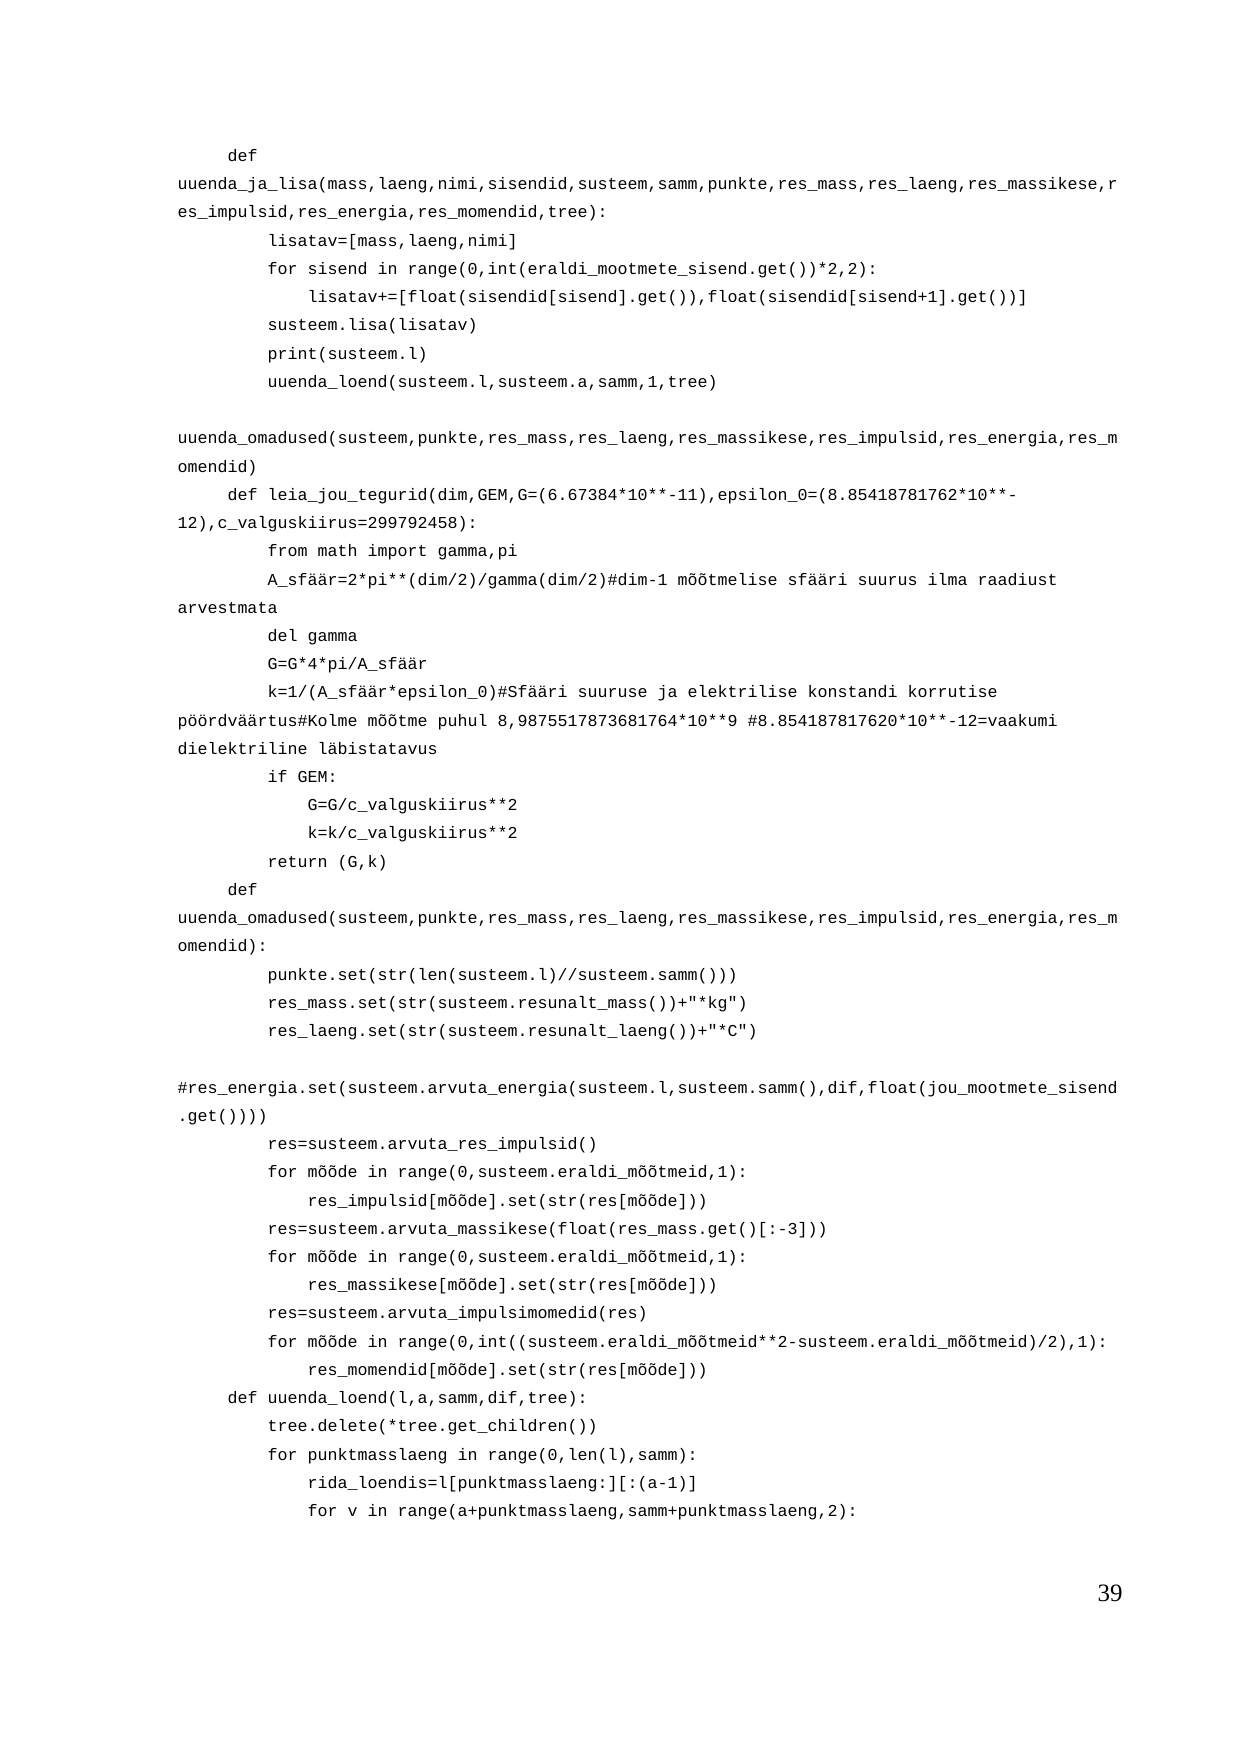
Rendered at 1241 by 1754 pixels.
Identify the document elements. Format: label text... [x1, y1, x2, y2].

text def leia_jou_tegurid(dim,GEM,G=(6.67384*10**-11),epsilon_0=(8.85418781762*10**-12),c_valguskiirus=299792458): [177, 486, 1122, 533]
text res_momendid[mõõde].set(str(res[mõõde])) [177, 1361, 1122, 1380]
text for mõõde in range(0,susteem.eraldi_mõõtmeid,1): [177, 1164, 1122, 1183]
text if GEM: [177, 769, 1122, 787]
text lisatav+=[float(sisendid[sisend].get()),float(sisendid[sisend+1].get())] [177, 289, 1122, 308]
text print(susteem.l) [177, 345, 1122, 364]
text res_laeng.set(str(susteem.resunalt_laeng())+"*C") [177, 1023, 1122, 1042]
text for mõõde in range(0,int((susteem.eraldi_mõõtmeid**2-susteem.eraldi_mõõtmeid)/2),1): [177, 1333, 1122, 1352]
text res_impulsid[mõõde].set(str(res[mõõde])) [177, 1192, 1122, 1211]
text for sisend in range(0,int(eraldi_mootmete_sisend.get())*2,2): [177, 261, 1122, 279]
text def uuenda_loend(l,a,samm,dif,tree): [177, 1390, 1122, 1408]
text k=k/c_valguskiirus**2 [177, 825, 1122, 844]
text res_mass.set(str(susteem.resunalt_mass())+"*kg") [177, 994, 1122, 1013]
text rida_loendis=l[punktmasslaeng:][:(a-1)] [177, 1474, 1122, 1493]
text susteem.lisa(lisatav) [177, 317, 1122, 336]
text from math import gamma,pi [177, 543, 1122, 562]
text tree.delete(*tree.get_children()) [177, 1418, 1122, 1437]
text #res_energia.set(susteem.arvuta_energia(susteem.l,susteem.samm(),dif,float(jou_mootmete_sisend.get()))) [177, 1051, 1122, 1126]
text res=susteem.arvuta_massikese(float(res_mass.get()[:-3])) [177, 1220, 1122, 1239]
text uuenda_omadused(susteem,punkte,res_mass,res_laeng,res_massikese,res_impulsid,res_energia,res_momendid) [177, 402, 1122, 477]
text for v in range(a+punktmasslaeng,samm+punktmasslaeng,2): [177, 1503, 1122, 1521]
text G=G/c_valguskiirus**2 [177, 797, 1122, 816]
text uuenda_loend(susteem.l,susteem.a,samm,1,tree) [177, 373, 1122, 392]
text lisatav=[mass,laeng,nimi] [177, 232, 1122, 251]
text for punktmasslaeng in range(0,len(l),samm): [177, 1446, 1122, 1465]
text punkte.set(str(len(susteem.l)//susteem.samm())) [177, 966, 1122, 985]
text res_massikese[mõõde].set(str(res[mõõde])) [177, 1277, 1122, 1296]
text res=susteem.arvuta_res_impulsid() [177, 1136, 1122, 1154]
text k=1/(A_sfäär*epsilon_0)#Sfääri suuruse ja elektrilise konstandi korrutise pöördväärtus#Kolme mõõtme puhul 8,9875517873681764*10**9 #8.854187817620*10**-12=vaakumi dielektriline läbistatavus [177, 684, 1122, 759]
text A_sfäär=2*pi**(dim/2)/gamma(dim/2)#dim-1 mõõtmelise sfääri suurus ilma raadiust arvestmata [177, 571, 1122, 618]
text res=susteem.arvuta_impulsimomedid(res) [177, 1305, 1122, 1324]
text def uuenda_ja_lisa(mass,laeng,nimi,sisendid,susteem,samm,punkte,res_mass,res_laeng,res_massikese,res_impulsid,res_energia,res_momendid,tree): [177, 148, 1122, 223]
text def uuenda_omadused(susteem,punkte,res_mass,res_laeng,res_massikese,res_impulsid,res_energia,res_momendid): [177, 882, 1122, 957]
text return (G,k) [177, 853, 1122, 872]
text G=G*4*pi/A_sfäär [177, 656, 1122, 674]
text del gamma [177, 627, 1122, 646]
text for mõõde in range(0,susteem.eraldi_mõõtmeid,1): [177, 1248, 1122, 1267]
